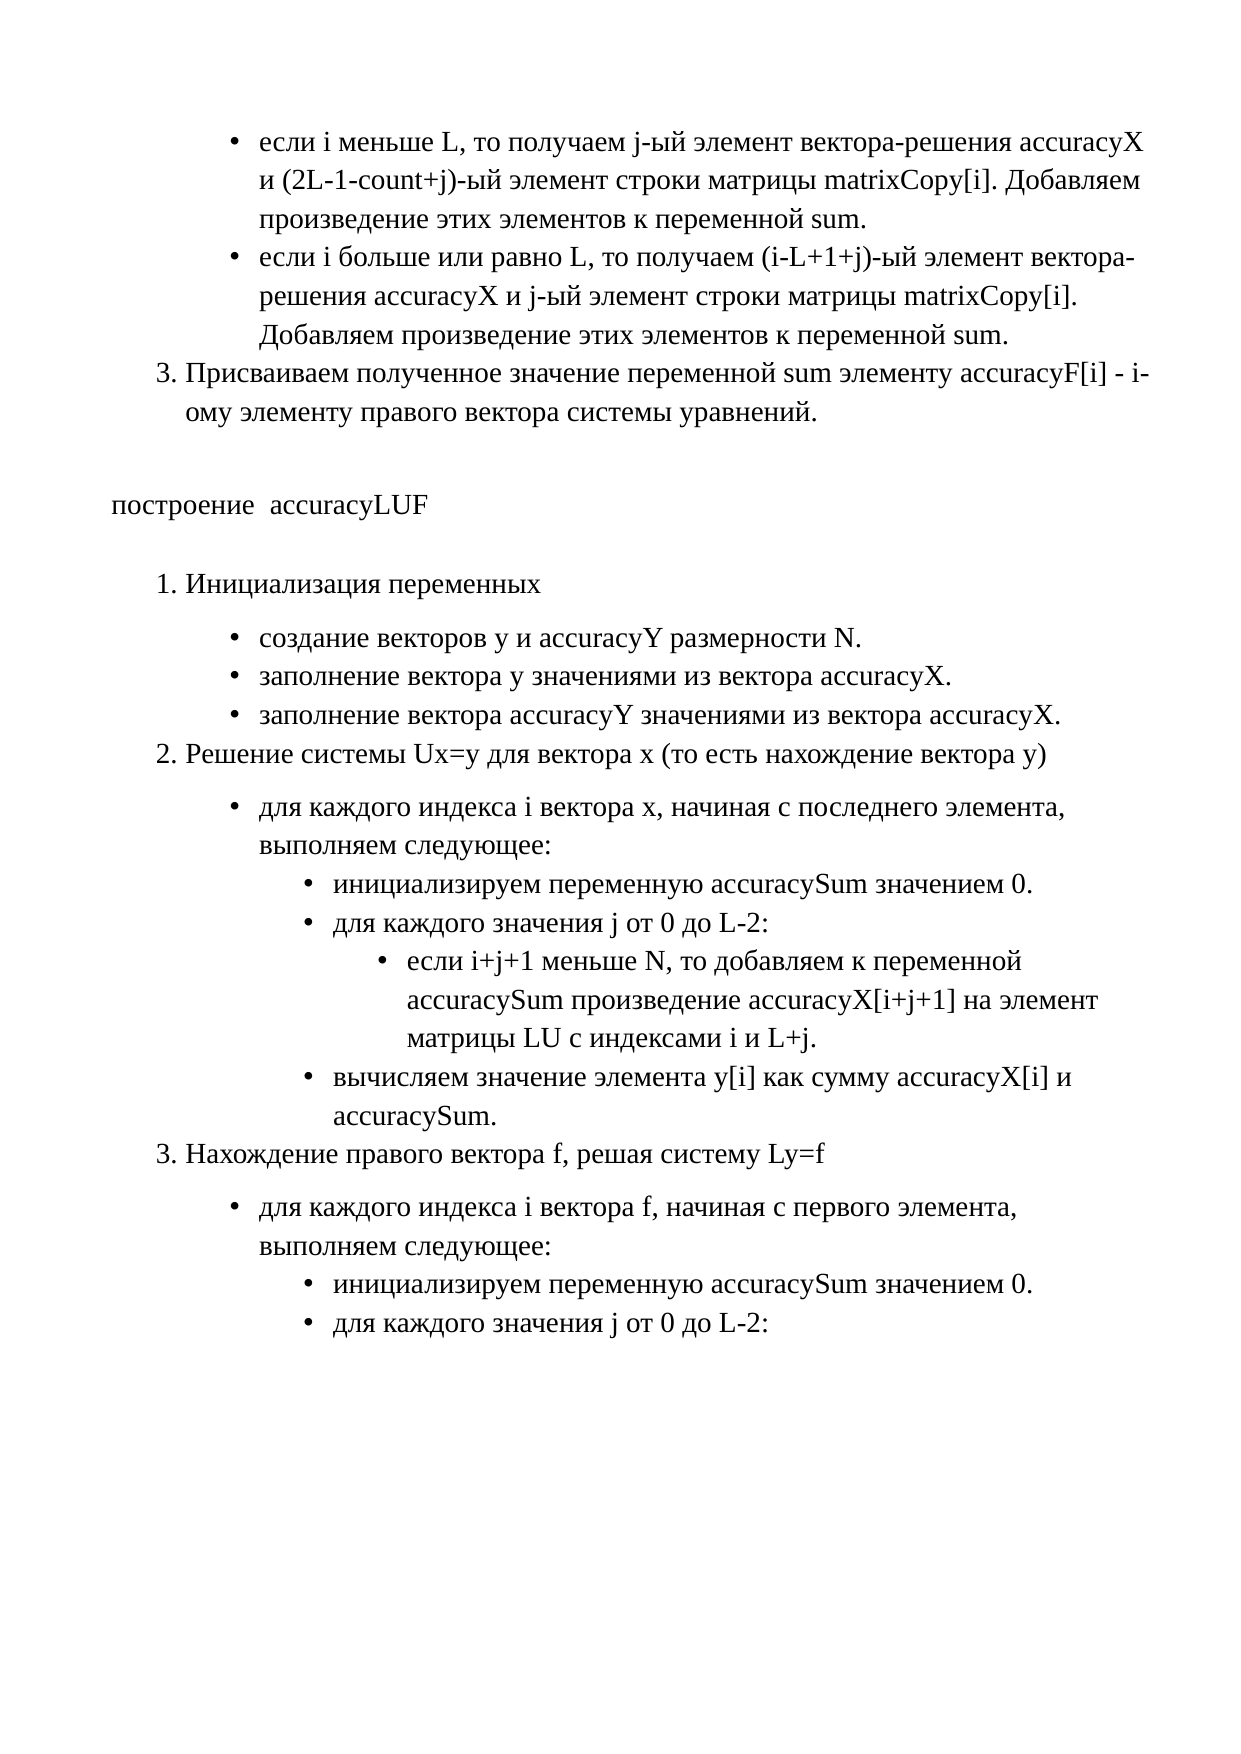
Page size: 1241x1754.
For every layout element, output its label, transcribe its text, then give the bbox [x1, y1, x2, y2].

list если i меньше L, то получаем j-ый элемент вектора-решения accuracyX и (2L-1-count+j)-ый элемент строки матрицы matrixCopy[i]. Добавляем произведение этих элементов к переменной sum. [229, 124, 1151, 234]
list Нахождение правого вектора f, решая систему Ly=f [156, 1136, 1151, 1170]
list для каждого значения j от 0 до L-2: [303, 1305, 1151, 1339]
text построение accuracyLUF [111, 487, 1105, 520]
list если i больше или равно L, то получаем (i-L+1+j)-ый элемент вектора-решения accuracyX и j-ый элемент строки матрицы matrixCopy[i]. Добавляем произведение этих элементов к переменной sum. [229, 239, 1151, 350]
list для каждого индекса i вектора f, начиная с первого элемента, выполняем следующее: [229, 1189, 1151, 1262]
list заполнение вектора y значениями из вектора accuracyX. [229, 658, 1151, 692]
list Инициализация переменных [156, 567, 1151, 600]
list для каждого значения j от 0 до L-2: [303, 905, 1151, 938]
list для каждого индекса i вектора x, начиная с последнего элемента, выполняем следующее: [229, 789, 1151, 861]
list Решение системы Ux=y для вектора x (то есть нахождение вектора y) [156, 736, 1151, 769]
list заполнение вектора accuracyY значениями из вектора accuracyX. [229, 697, 1151, 731]
list инициализируем переменную accuracySum значением 0. [303, 1267, 1151, 1300]
list инициализируем переменную accuracySum значением 0. [303, 866, 1151, 900]
list если i+j+1 меньше N, то добавляем к переменной accuracySum произведение accuracyX[i+j+1] на элемент матрицы LU с индексами i и L+j. [377, 943, 1151, 1054]
list Присваиваем полученное значение переменной sum элементу accuracyF[i] - i-ому элементу правого вектора системы уравнений. [156, 355, 1151, 427]
list вычисляем значение элемента y[i] как сумму accuracyX[i] и accuracySum. [303, 1059, 1151, 1131]
list создание векторов y и accuracyY размерности N. [229, 620, 1151, 653]
